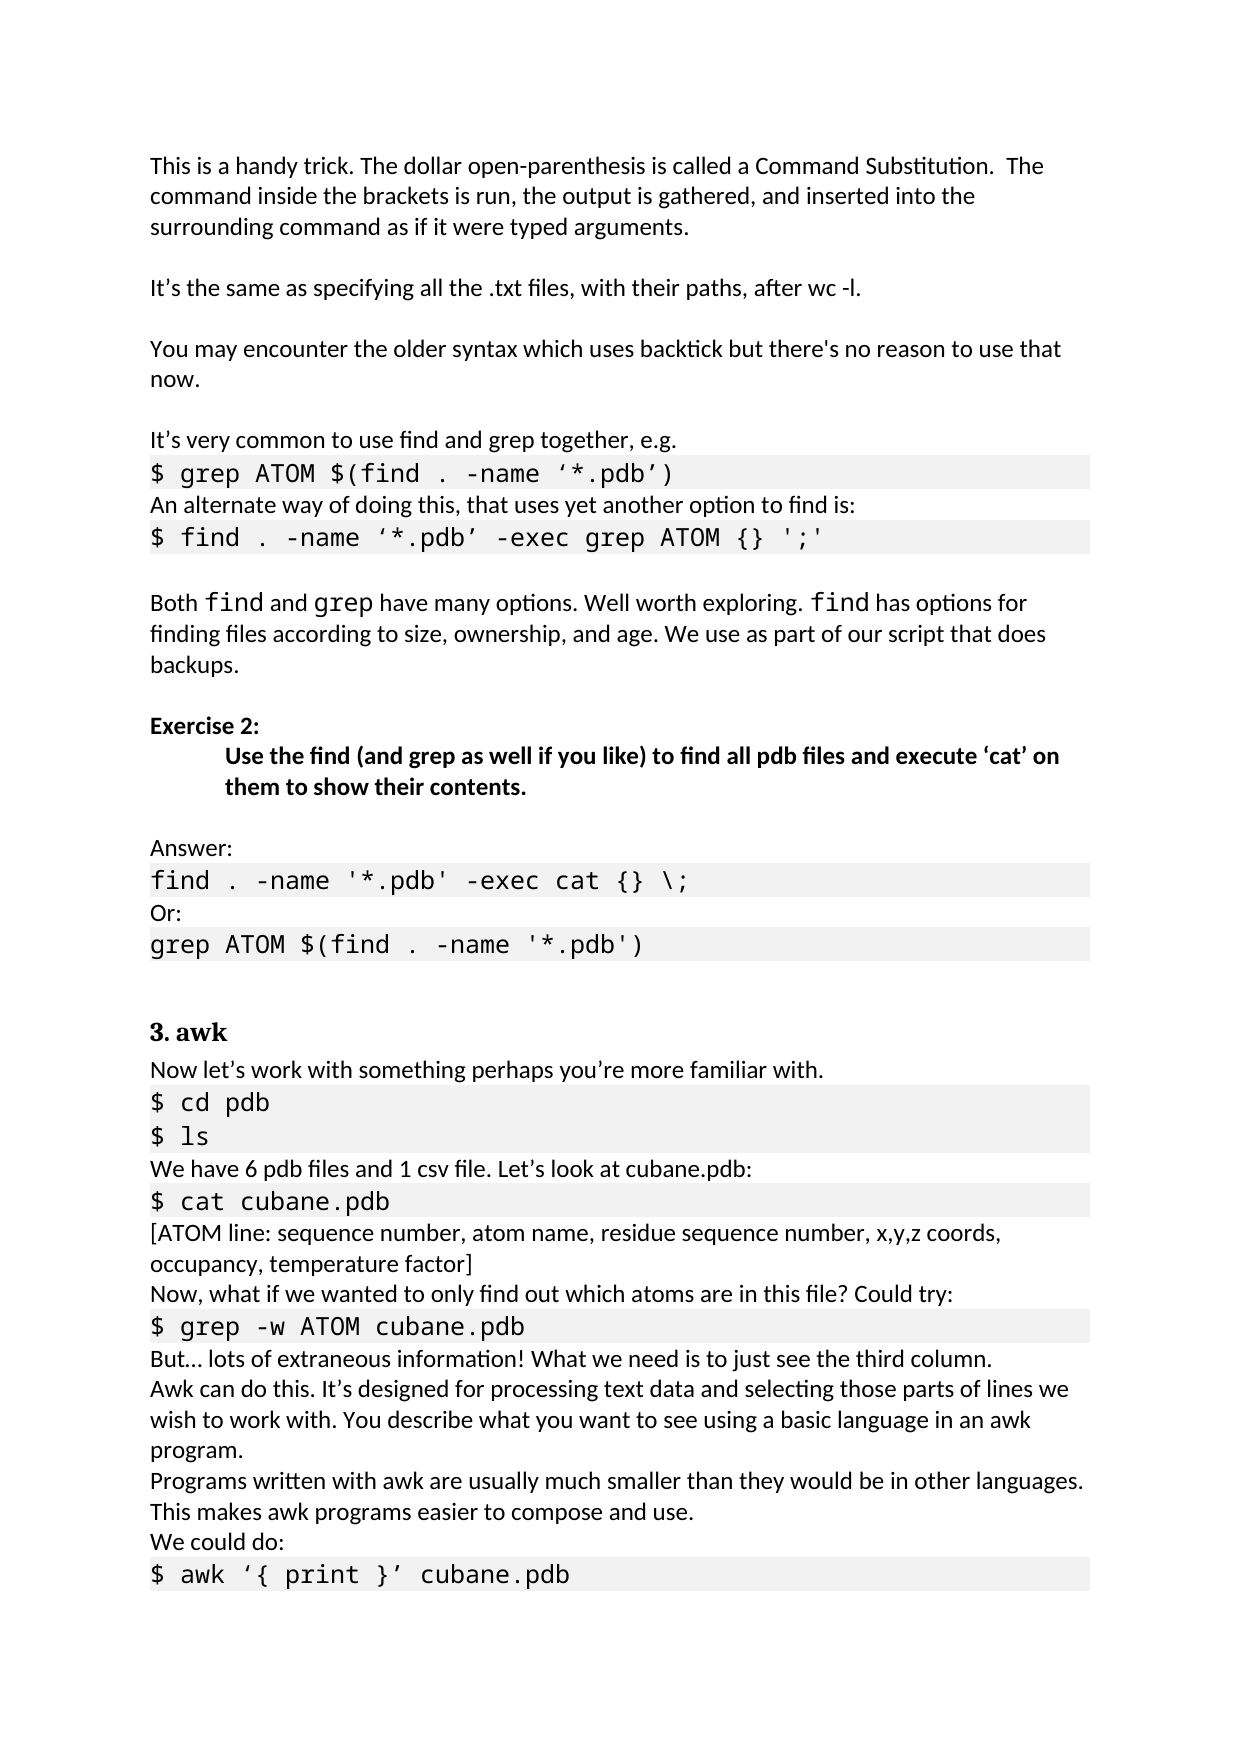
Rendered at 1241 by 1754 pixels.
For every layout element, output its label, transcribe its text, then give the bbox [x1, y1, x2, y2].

text Programs written with awk are usually much smaller than they would be in other languages. This makes awk programs easier to compose and use. [150, 1465, 1090, 1526]
text Now let’s work with something perhaps you’re more familiar with. [150, 1054, 1090, 1085]
text An alternate way of doing this, that uses yet another option to find is: [150, 489, 1090, 520]
text [ATOM line: sequence number, atom name, residue sequence number, x,y,z coords, occupancy, temperature factor] [150, 1217, 1090, 1278]
text Use the find (and grep as well if you like) to find all pdb files and execute ‘cat’ on them to show their contents. [225, 741, 1090, 802]
text $ grep ATOM $(find . -name ‘*.pdb’) [150, 455, 1090, 489]
text Awk can do this. It’s designed for processing text data and selecting those parts of lines we wish to work with. You describe what you want to see using a basic language in an awk program. [150, 1373, 1090, 1465]
text $ cd pdb [150, 1085, 1090, 1119]
text We could do: [150, 1526, 1090, 1557]
text find . -name '*.pdb' -exec cat {} \; [150, 863, 1090, 897]
text Or: [150, 897, 1090, 927]
text Answer: [150, 832, 1090, 863]
text $ find . -name ‘*.pdb’ -exec grep ATOM {} ';' [150, 520, 1090, 554]
text But… lots of extraneous information! What we need is to just see the third column. [150, 1343, 1090, 1373]
text Both find and grep have many options. Well worth exploring. find has options for finding files according to size, ownership, and age. We use as part of our script that does backups. [150, 584, 1090, 679]
text You may encounter the older syntax which uses backtick but there's no reason to use that now. [150, 333, 1090, 394]
text It’s the same as specifying all the .txt files, with their paths, after wc -l. [150, 272, 1090, 303]
text It’s very common to use find and grep together, e.g. [150, 425, 1090, 455]
text $ grep -w ATOM cubane.pdb [150, 1309, 1090, 1343]
text $ ls [150, 1119, 1090, 1153]
subtitle 3. awk [150, 1017, 1090, 1048]
text $ awk ‘{ print }’ cubane.pdb [150, 1557, 1090, 1591]
text This is a handy trick. The dollar open-parenthesis is called a Command Substitution. The command inside the brackets is run, the output is gathered, and inserted into the surrounding command as if it were typed arguments. [150, 150, 1090, 242]
text Exercise 2: [150, 710, 1090, 741]
text grep ATOM $(find . -name '*.pdb') [150, 927, 1090, 961]
text We have 6 pdb files and 1 csv file. Let’s look at cubane.pdb: [150, 1153, 1090, 1183]
text $ cat cubane.pdb [150, 1183, 1090, 1217]
text Now, what if we wanted to only find out which atoms are in this file? Could try: [150, 1278, 1090, 1309]
